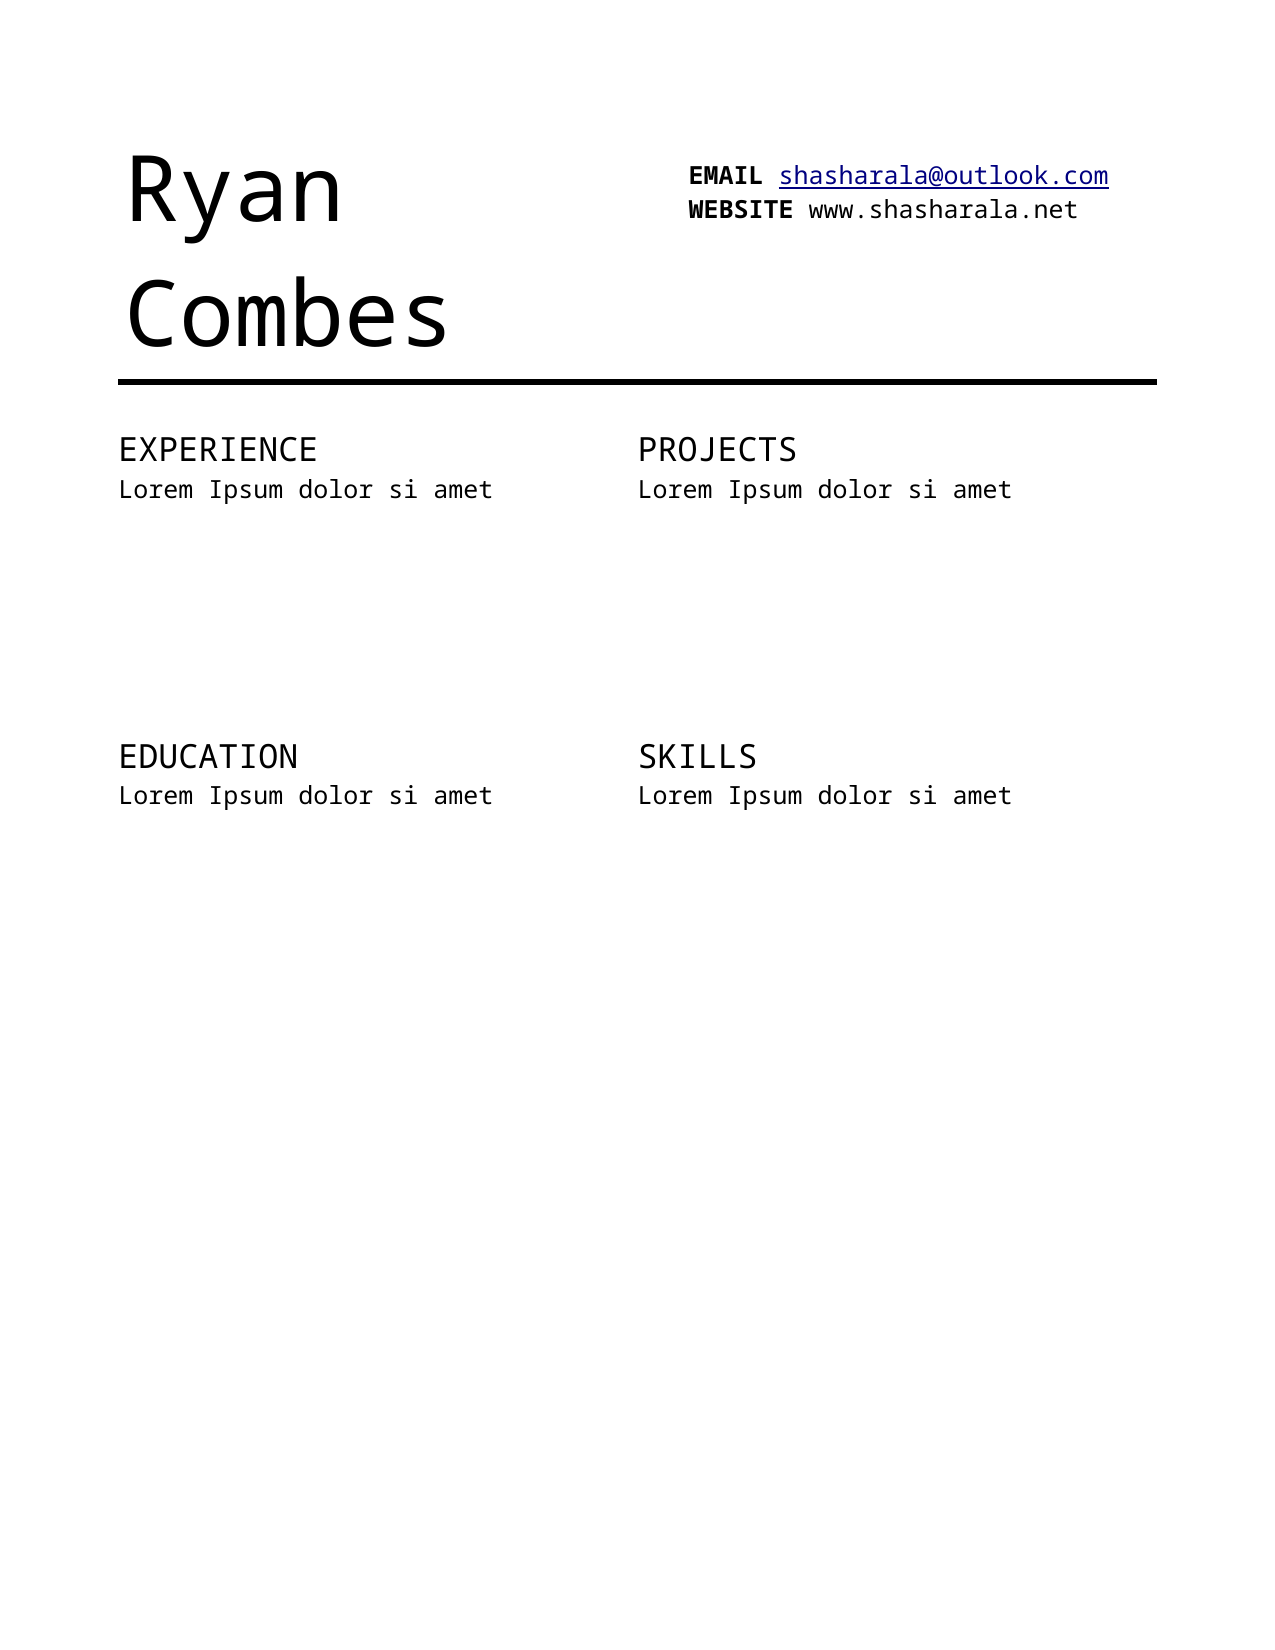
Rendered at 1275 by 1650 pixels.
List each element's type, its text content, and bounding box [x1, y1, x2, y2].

table_header Ryan Combes [118, 118, 637, 379]
table_cell EDUCATION Lorem Ipsum dolor si amet [118, 733, 637, 1301]
table_cell SKILLS Lorem Ipsum dolor si amet [638, 733, 1157, 1301]
table_header EXPERIENCE Lorem Ipsum dolor si amet [118, 426, 637, 732]
table_header EMAIL shasharala@outlook.com WEBSITE www.shasharala.net [638, 118, 1157, 379]
table_header PROJECTS Lorem Ipsum dolor si amet [638, 426, 1157, 732]
